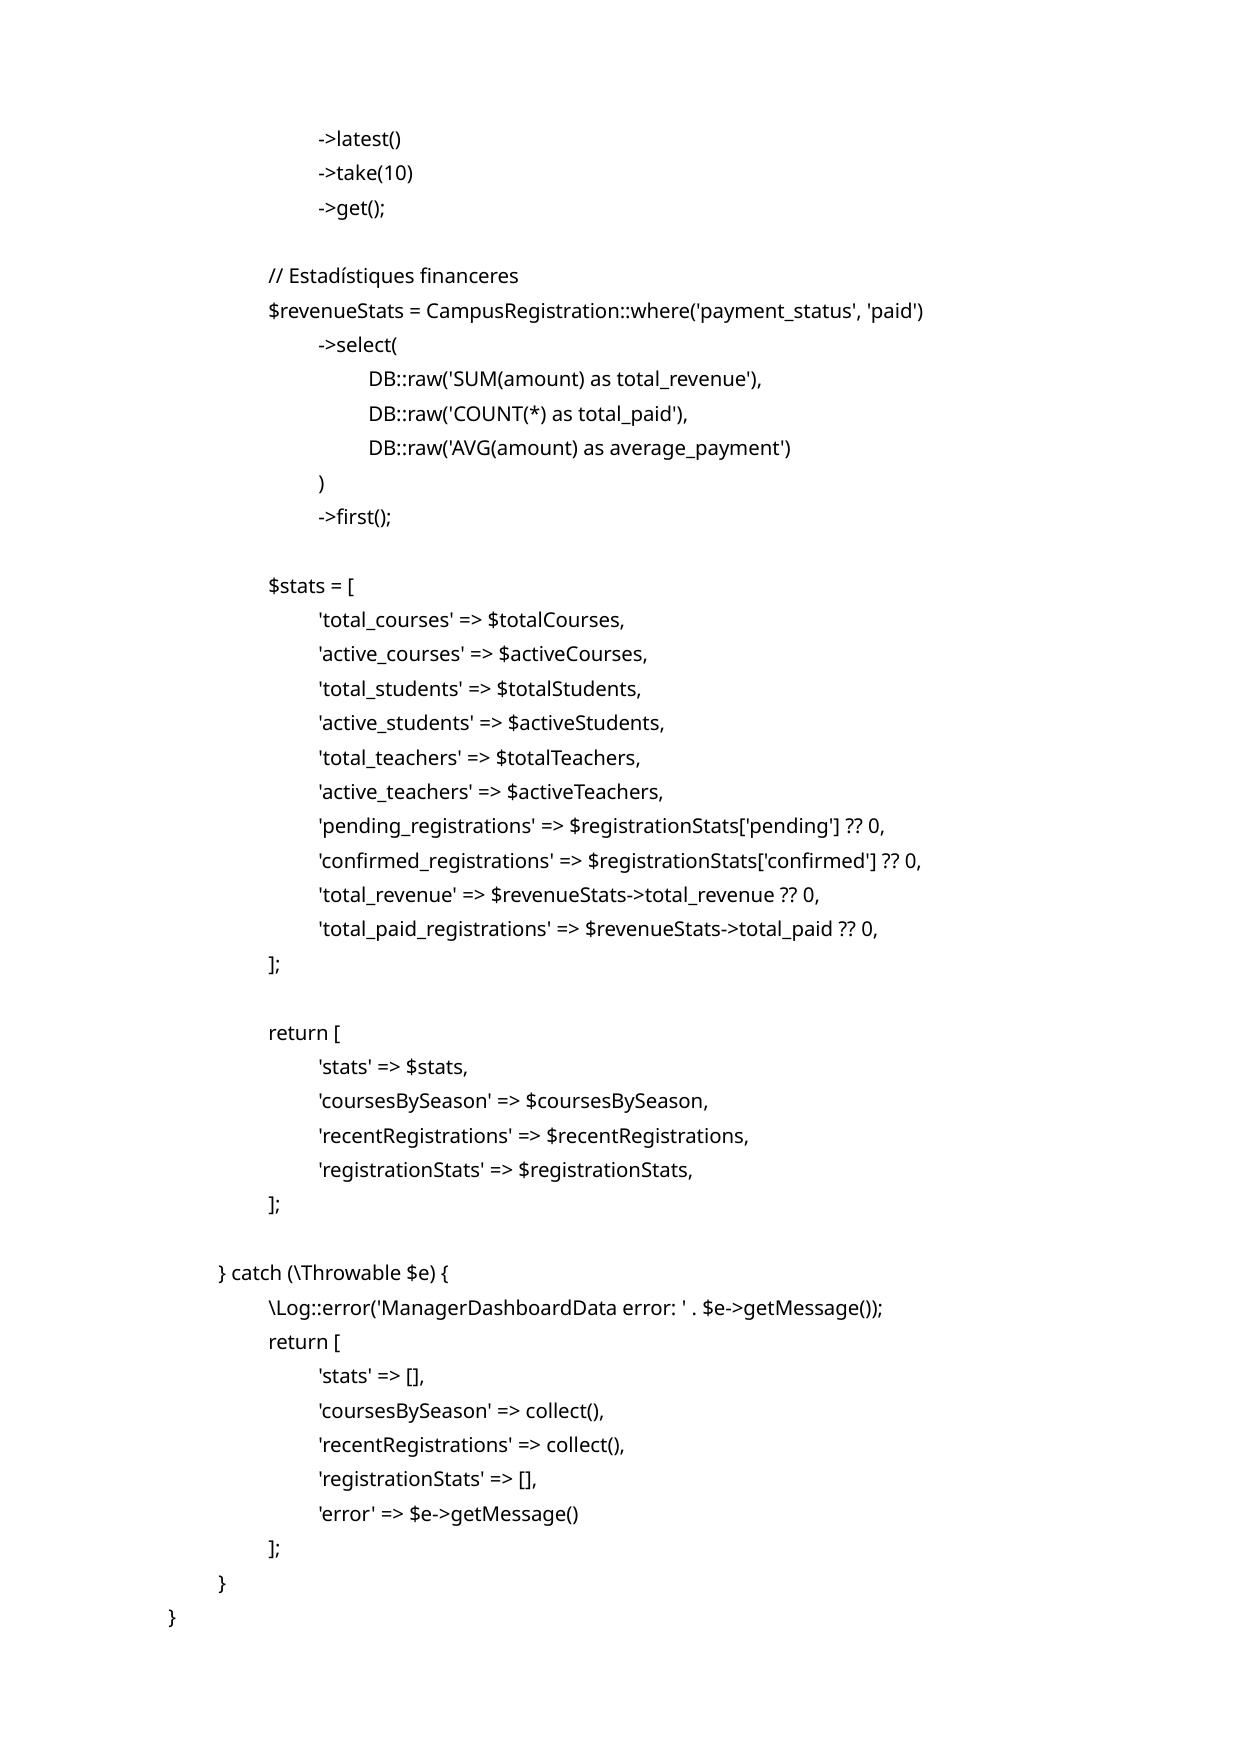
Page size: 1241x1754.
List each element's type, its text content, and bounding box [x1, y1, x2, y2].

text $stats = [ [118, 565, 1122, 599]
text ]; [118, 1184, 1122, 1218]
text return [ [118, 1321, 1122, 1356]
text 'active_students' => $activeStudents, [118, 702, 1122, 737]
text 'coursesBySeason' => $coursesBySeason, [118, 1081, 1122, 1115]
text $revenueStats = CampusRegistration::where('payment_status', 'paid') [118, 290, 1122, 324]
text \Log::error('ManagerDashboardData error: ' . $e->getMessage()); [118, 1287, 1122, 1321]
text 'total_students' => $totalStudents, [118, 668, 1122, 702]
text 'recentRegistrations' => collect(), [118, 1424, 1122, 1459]
text ->select( [118, 324, 1122, 359]
text 'registrationStats' => [], [118, 1459, 1122, 1493]
text 'active_courses' => $activeCourses, [118, 634, 1122, 668]
text ->get(); [118, 187, 1122, 221]
text DB::raw('COUNT(*) as total_paid'), [118, 393, 1122, 427]
text 'total_revenue' => $revenueStats->total_revenue ?? 0, [118, 874, 1122, 909]
text ->take(10) [118, 152, 1122, 187]
text 'recentRegistrations' => $recentRegistrations, [118, 1115, 1122, 1149]
text 'total_courses' => $totalCourses, [118, 599, 1122, 634]
text ->first(); [118, 496, 1122, 531]
text 'registrationStats' => $registrationStats, [118, 1149, 1122, 1184]
text ->latest() [118, 118, 1122, 152]
text 'total_paid_registrations' => $revenueStats->total_paid ?? 0, [118, 909, 1122, 943]
text 'active_teachers' => $activeTeachers, [118, 771, 1122, 806]
text 'total_teachers' => $totalTeachers, [118, 737, 1122, 771]
text 'stats' => [], [118, 1356, 1122, 1390]
text ]; [118, 1527, 1122, 1562]
text // Estadístiques financeres [118, 256, 1122, 290]
text 'stats' => $stats, [118, 1046, 1122, 1081]
text } [118, 1562, 1122, 1596]
text ) [118, 462, 1122, 496]
text ]; [118, 943, 1122, 977]
text 'coursesBySeason' => collect(), [118, 1390, 1122, 1424]
text return [ [118, 1012, 1122, 1046]
text 'confirmed_registrations' => $registrationStats['confirmed'] ?? 0, [118, 840, 1122, 874]
text } catch (\Throwable $e) { [118, 1252, 1122, 1287]
text 'pending_registrations' => $registrationStats['pending'] ?? 0, [118, 806, 1122, 840]
text DB::raw('AVG(amount) as average_payment') [118, 427, 1122, 462]
text } [118, 1596, 1122, 1631]
text DB::raw('SUM(amount) as total_revenue'), [118, 359, 1122, 393]
text 'error' => $e->getMessage() [118, 1493, 1122, 1527]
